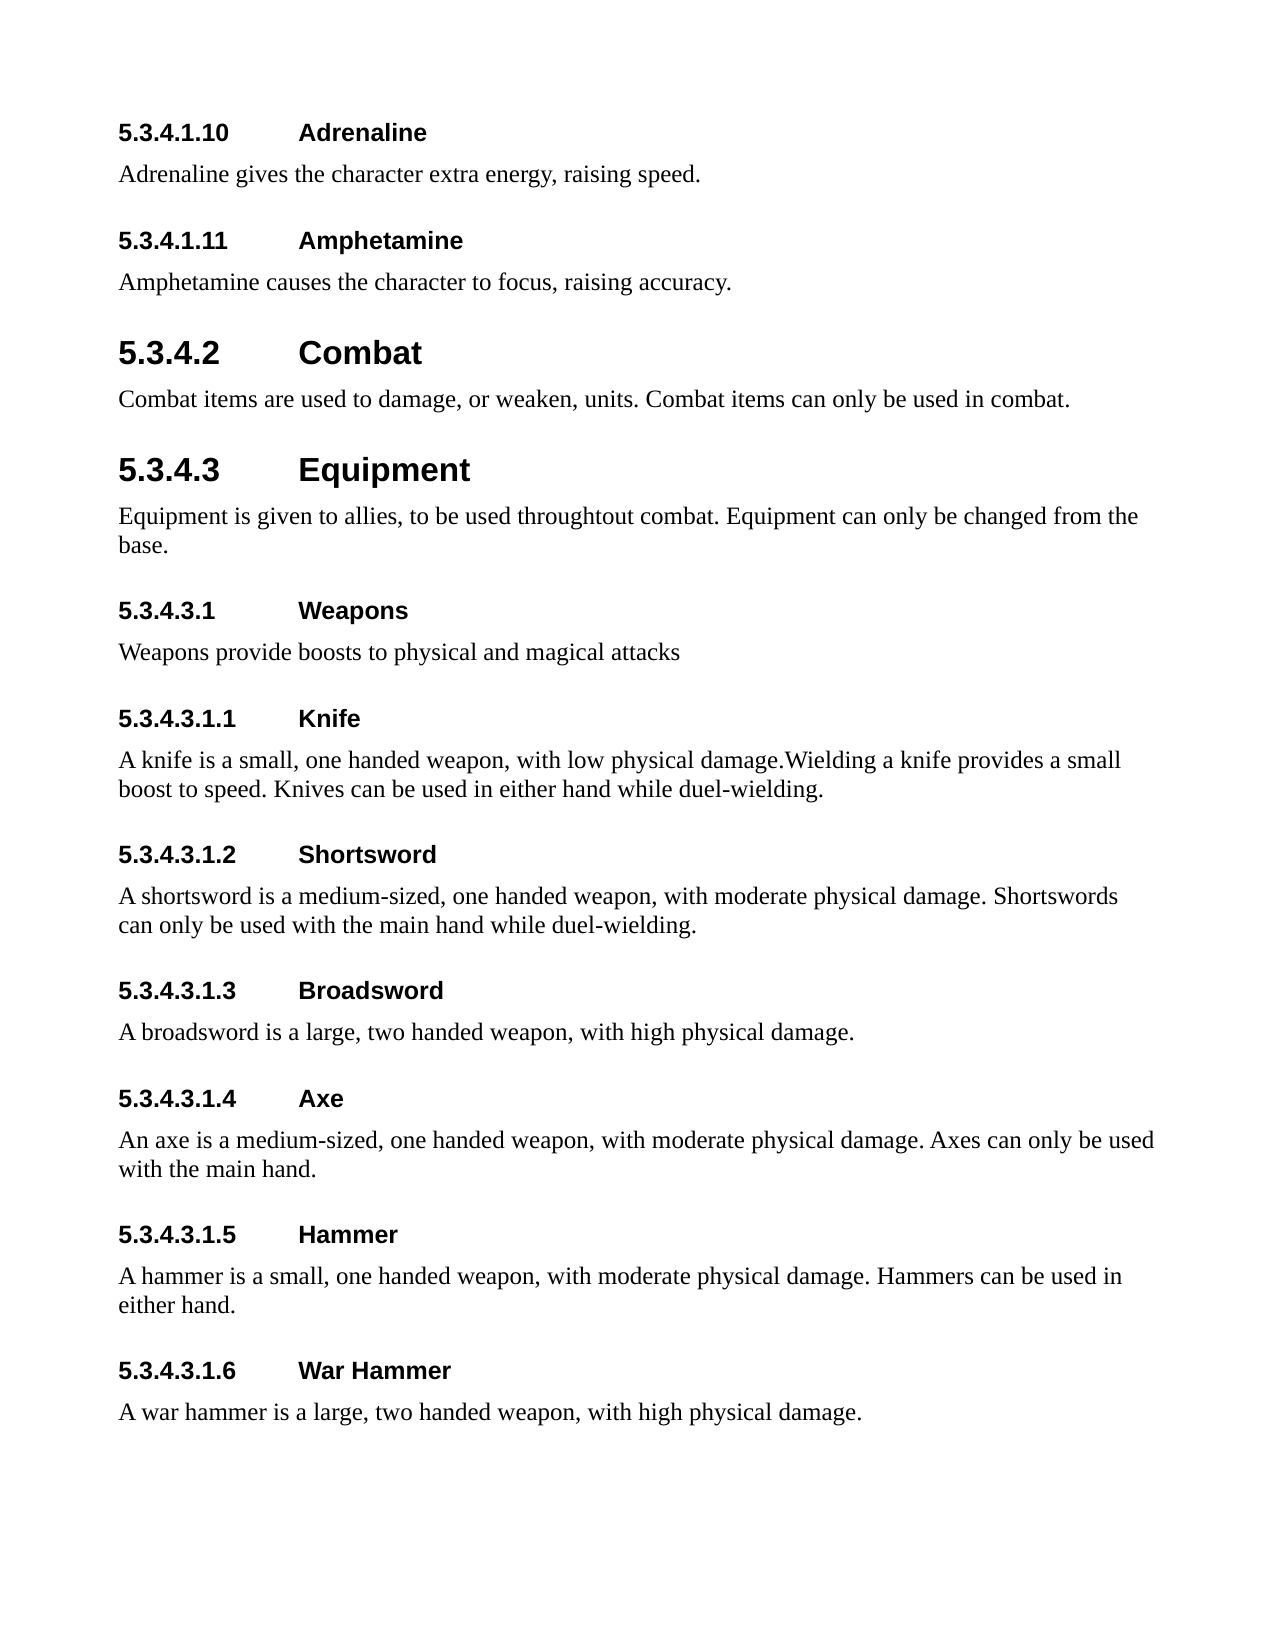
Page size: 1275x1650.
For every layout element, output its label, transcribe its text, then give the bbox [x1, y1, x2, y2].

text Amphetamine causes the character to focus, raising accuracy. [118, 267, 1157, 296]
text A broadsword is a large, two handed weapon, with high physical damage. [118, 1017, 1157, 1046]
subtitle Axe [118, 1084, 1157, 1112]
subtitle Adrenaline [118, 118, 1157, 147]
text Adrenaline gives the character extra energy, raising speed. [118, 159, 1157, 188]
text A hammer is a small, one handed weapon, with moderate physical damage. Hammers can be used in either hand. [118, 1261, 1157, 1319]
text Equipment is given to allies, to be used throughtout combat. Equipment can only be changed from the base. [118, 501, 1157, 559]
subtitle Combat [118, 333, 1157, 372]
subtitle Amphetamine [118, 226, 1157, 254]
text A shortsword is a medium-sized, one handed weapon, with moderate physical damage. Shortswords can only be used with the main hand while duel-wielding. [118, 881, 1157, 939]
text An axe is a medium-sized, one handed weapon, with moderate physical damage. Axes can only be used with the main hand. [118, 1125, 1157, 1182]
subtitle Shortsword [118, 840, 1157, 869]
text Weapons provide boosts to physical and magical attacks [118, 637, 1157, 666]
subtitle Equipment [118, 450, 1157, 489]
text A knife is a small, one handed weapon, with low physical damage.Wielding a knife provides a small boost to speed. Knives can be used in either hand while duel-wielding. [118, 745, 1157, 802]
text Combat items are used to damage, or weaken, units. Combat items can only be used in combat. [118, 384, 1157, 413]
subtitle Broadsword [118, 976, 1157, 1005]
subtitle Weapons [118, 596, 1157, 625]
subtitle War Hammer [118, 1356, 1157, 1385]
subtitle Hammer [118, 1220, 1157, 1249]
text A war hammer is a large, two handed weapon, with high physical damage. [118, 1397, 1157, 1426]
subtitle Knife [118, 704, 1157, 732]
